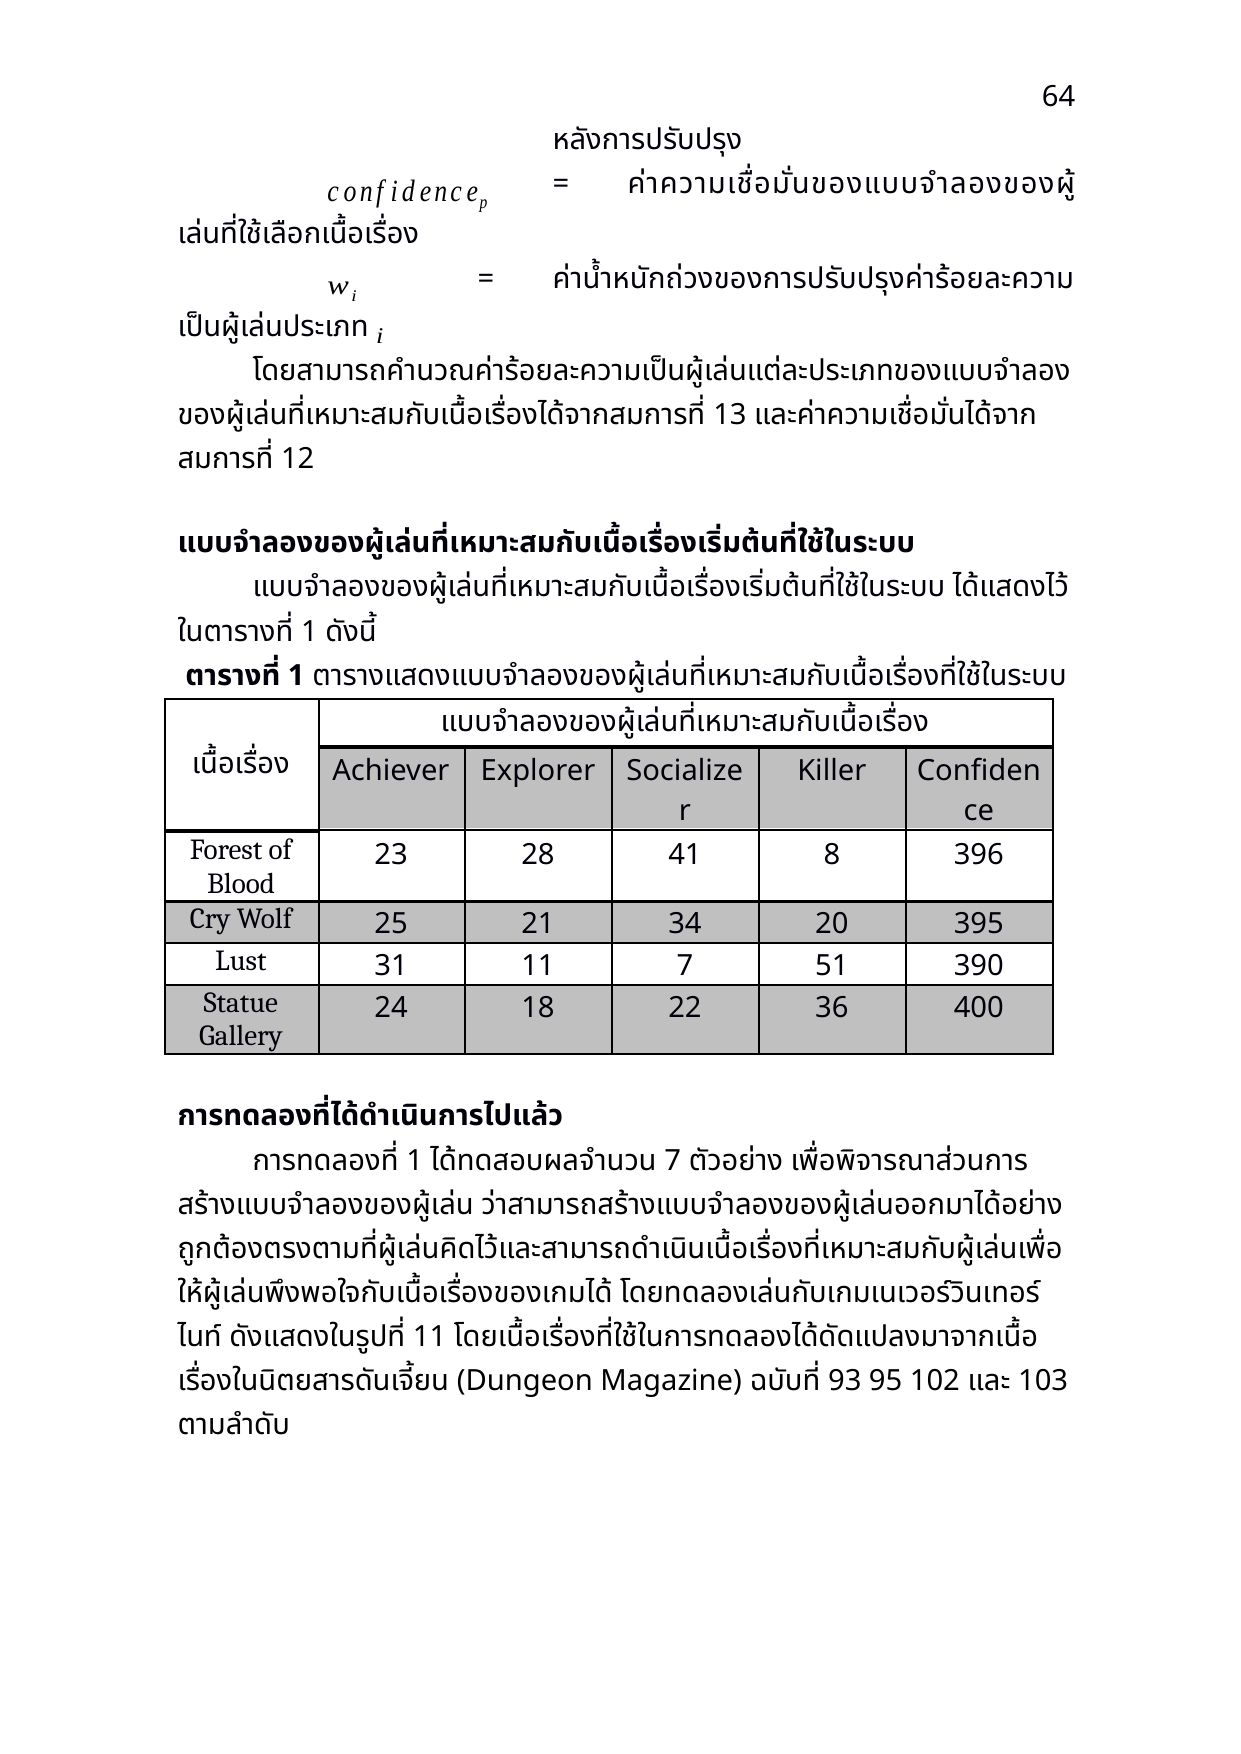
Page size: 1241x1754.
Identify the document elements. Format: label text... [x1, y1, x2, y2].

table_cell 22 [613, 986, 758, 1053]
table_cell 23 [320, 831, 464, 900]
table_cell 51 [760, 944, 905, 984]
table_cell Forest of Blood [166, 833, 318, 900]
table_cell Explorer [466, 749, 611, 828]
table_cell Lust [166, 944, 318, 984]
table_cell Achiever [320, 749, 464, 828]
table_cell Statue Gallery [166, 986, 318, 1053]
table_cell Confidence [907, 749, 1052, 828]
table_cell Socializer [613, 749, 758, 828]
table_cell 24 [320, 986, 464, 1053]
table_cell 41 [613, 831, 758, 900]
text แบบจำลองของผู้เล่นที่เหมาะสมกับเนื้อเรื่องเริ่มต้นที่ใช้ในระบบ ได้แสดงไว้ในตารางที่ 1 ดังนี้ [177, 566, 1075, 654]
table_cell 395 [907, 903, 1052, 942]
table_cell 8 [760, 831, 905, 900]
table_cell Killer [760, 749, 905, 828]
table_cell 31 [320, 944, 464, 984]
text ตารางที่ 1 ตารางแสดงแบบจำลองของผู้เล่นที่เหมาะสมกับเนื้อเรื่องที่ใช้ในระบบ [177, 654, 1075, 698]
table_cell 25 [320, 903, 464, 942]
table_cell 11 [466, 944, 611, 984]
text การทดลองที่ได้ดำเนินการไปแล้ว [177, 1095, 1075, 1139]
text แบบจำลองของผู้เล่นที่เหมาะสมกับเนื้อเรื่องเริ่มต้นที่ใช้ในระบบ [177, 522, 1075, 566]
table_header แบบจำลองของผู้เล่นที่เหมาะสมกับเนื้อเรื่อง [320, 700, 1052, 744]
table_cell 36 [760, 986, 905, 1053]
table_cell 21 [466, 903, 611, 942]
table_cell 400 [907, 986, 1052, 1053]
table_cell 390 [907, 944, 1052, 984]
text หลังการปรับปรุง [477, 118, 1075, 162]
text = ค่าความเชื่อมั่นของแบบจำลองของผู้เล่นที่ใช้เลือกเนื้อเรื่อง [177, 162, 1075, 257]
table_cell 20 [760, 903, 905, 942]
table_cell 34 [613, 903, 758, 942]
table_cell Cry Wolf [166, 903, 318, 942]
text = ค่าน้ำหนักถ่วงของการปรับปรุงค่าร้อยละความเป็นผู้เล่นประเภท [177, 257, 1075, 349]
table_cell 396 [907, 831, 1052, 900]
table_cell 18 [466, 986, 611, 1053]
text โดยสามารถคำนวณค่าร้อยละความเป็นผู้เล่นแต่ละประเภทของแบบจำลองของผู้เล่นที่เหมาะสมกับเนื้อเรื่องได้จากสมการที่ 13 และค่าความเชื่อมั่นได้จากสมการที่ 12 [177, 349, 1075, 482]
text การทดลองที่ 1 ได้ทดสอบผลจำนวน 7 ตัวอย่าง เพื่อพิจารณาส่วนการสร้างแบบจำลองของผู้เล่น ว่าสามารถสร้างแบบจำลองของผู้เล่นออกมาได้อย่างถูกต้องตรงตามที่ผู้เล่นคิดไว้และสามารถดำเนินเนื้อเรื่องที่เหมาะสมกับผู้เล่นเพื่อให้ผู้เล่นพึงพอใจกับเนื้อเรื่องของเกมได้ โดยทดลองเล่นกับเกมเนเวอร์วินเทอร์ไนท์ ดังแสดงในรูปที่ 11 โดยเนื้อเรื่องที่ใช้ในการทดลองได้ดัดแปลงมาจากเนื้อเรื่องในนิตยสารดันเจี้ยน (Dungeon Magazine) ฉบับที่ 93 95 102 และ 103 ตามลำดับ [177, 1139, 1075, 1448]
table_cell 7 [613, 944, 758, 984]
table_header เนื้อเรื่อง [166, 700, 318, 828]
table_cell 28 [466, 831, 611, 900]
